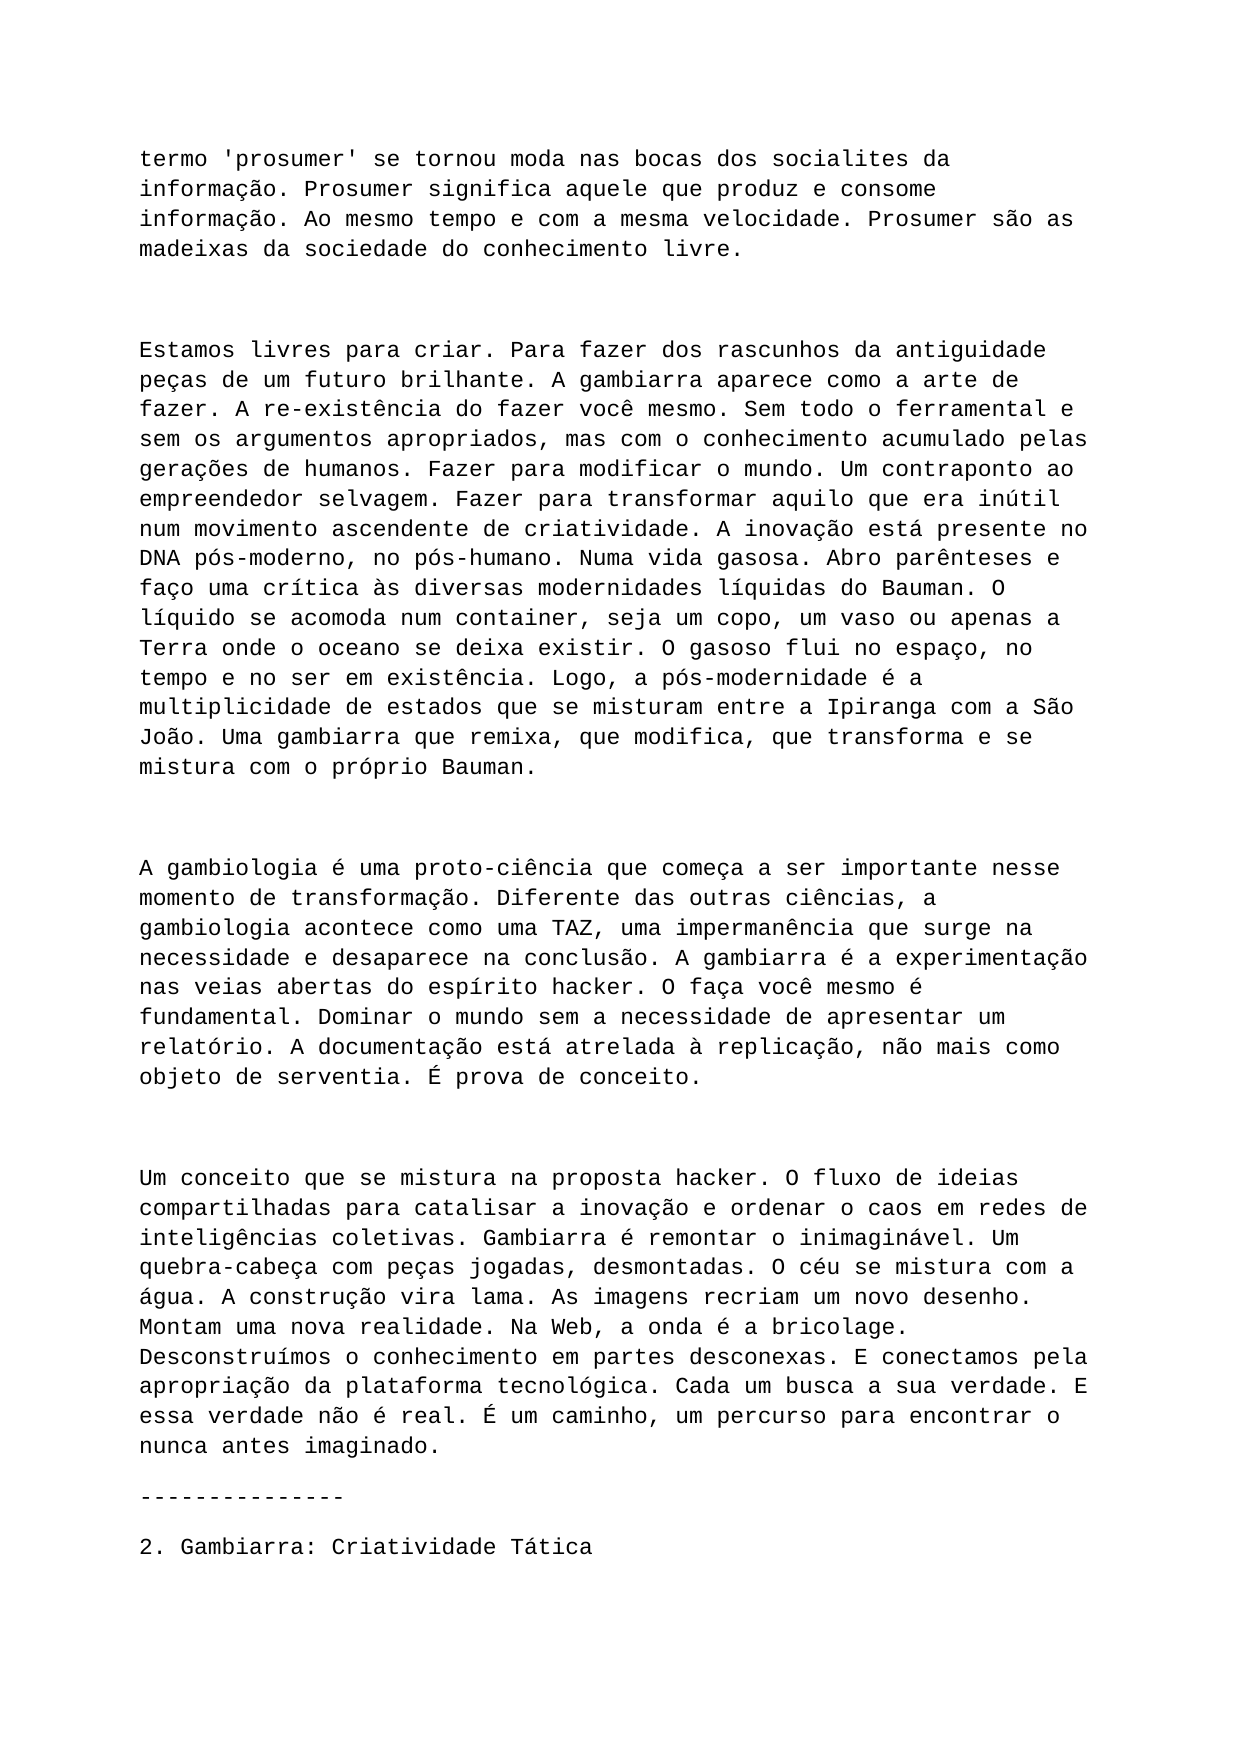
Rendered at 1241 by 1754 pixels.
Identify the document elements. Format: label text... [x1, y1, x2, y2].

text termo 'prosumer' se tornou moda nas bocas dos socialites da informação. Prosumer significa aquele que produz e consome informação. Ao mesmo tempo e com a mesma velocidade. Prosumer são as madeixas da sociedade do conhecimento livre. [139, 148, 1101, 263]
text Estamos livres para criar. Para fazer dos rascunhos da antiguidade peças de um futuro brilhante. A gambiarra aparece como a arte de fazer. A re-existência do fazer você mesmo. Sem todo o ferramental e sem os argumentos apropriados, mas com o conhecimento acumulado pelas gerações de humanos. Fazer para modificar o mundo. Um contraponto ao empreendedor selvagem. Fazer para transformar aquilo que era inútil num movimento ascendente de criatividade. A inovação está presente no DNA pós-moderno, no pós-humano. Numa vida gasosa. Abro parênteses e faço uma crítica às diversas modernidades líquidas do Bauman. O líquido se acomoda num container, seja um copo, um vaso ou apenas a Terra onde o oceano se deixa existir. O gasoso flui no espaço, no tempo e no ser em existência. Logo, a pós-modernidade é a multiplicidade de estados que se misturam entre a Ipiranga com a São João. Uma gambiarra que remixa, que modifica, que transforma e se mistura com o próprio Bauman. [139, 338, 1101, 781]
text --------------- [139, 1485, 1101, 1511]
text Um conceito que se mistura na proposta hacker. O fluxo de ideias compartilhadas para catalisar a inovação e ordenar o caos em redes de inteligências coletivas. Gambiarra é remontar o inimaginável. Um quebra-cabeça com peças jogadas, desmontadas. O céu se mistura com a água. A construção vira lama. As imagens recriam um novo desenho. Montam uma nova realidade. Na Web, a onda é a bricolage. Desconstruímos o conhecimento em partes desconexas. E conectamos pela apropriação da plataforma tecnológica. Cada um busca a sua verdade. E essa verdade não é real. É um caminho, um percurso para encontrar o nunca antes imaginado. [139, 1166, 1101, 1460]
text 2. Gambiarra: Criatividade Tática [139, 1536, 1101, 1562]
text A gambiologia é uma proto-ciência que começa a ser importante nesse momento de transformação. Diferente das outras ciências, a gambiologia acontece como uma TAZ, uma impermanência que surge na necessidade e desaparece na conclusão. A gambiarra é a experimentação nas veias abertas do espírito hacker. O faça você mesmo é fundamental. Dominar o mundo sem a necessidade de apresentar um relatório. A documentação está atrelada à replicação, não mais como objeto de serventia. É prova de conceito. [139, 857, 1101, 1091]
